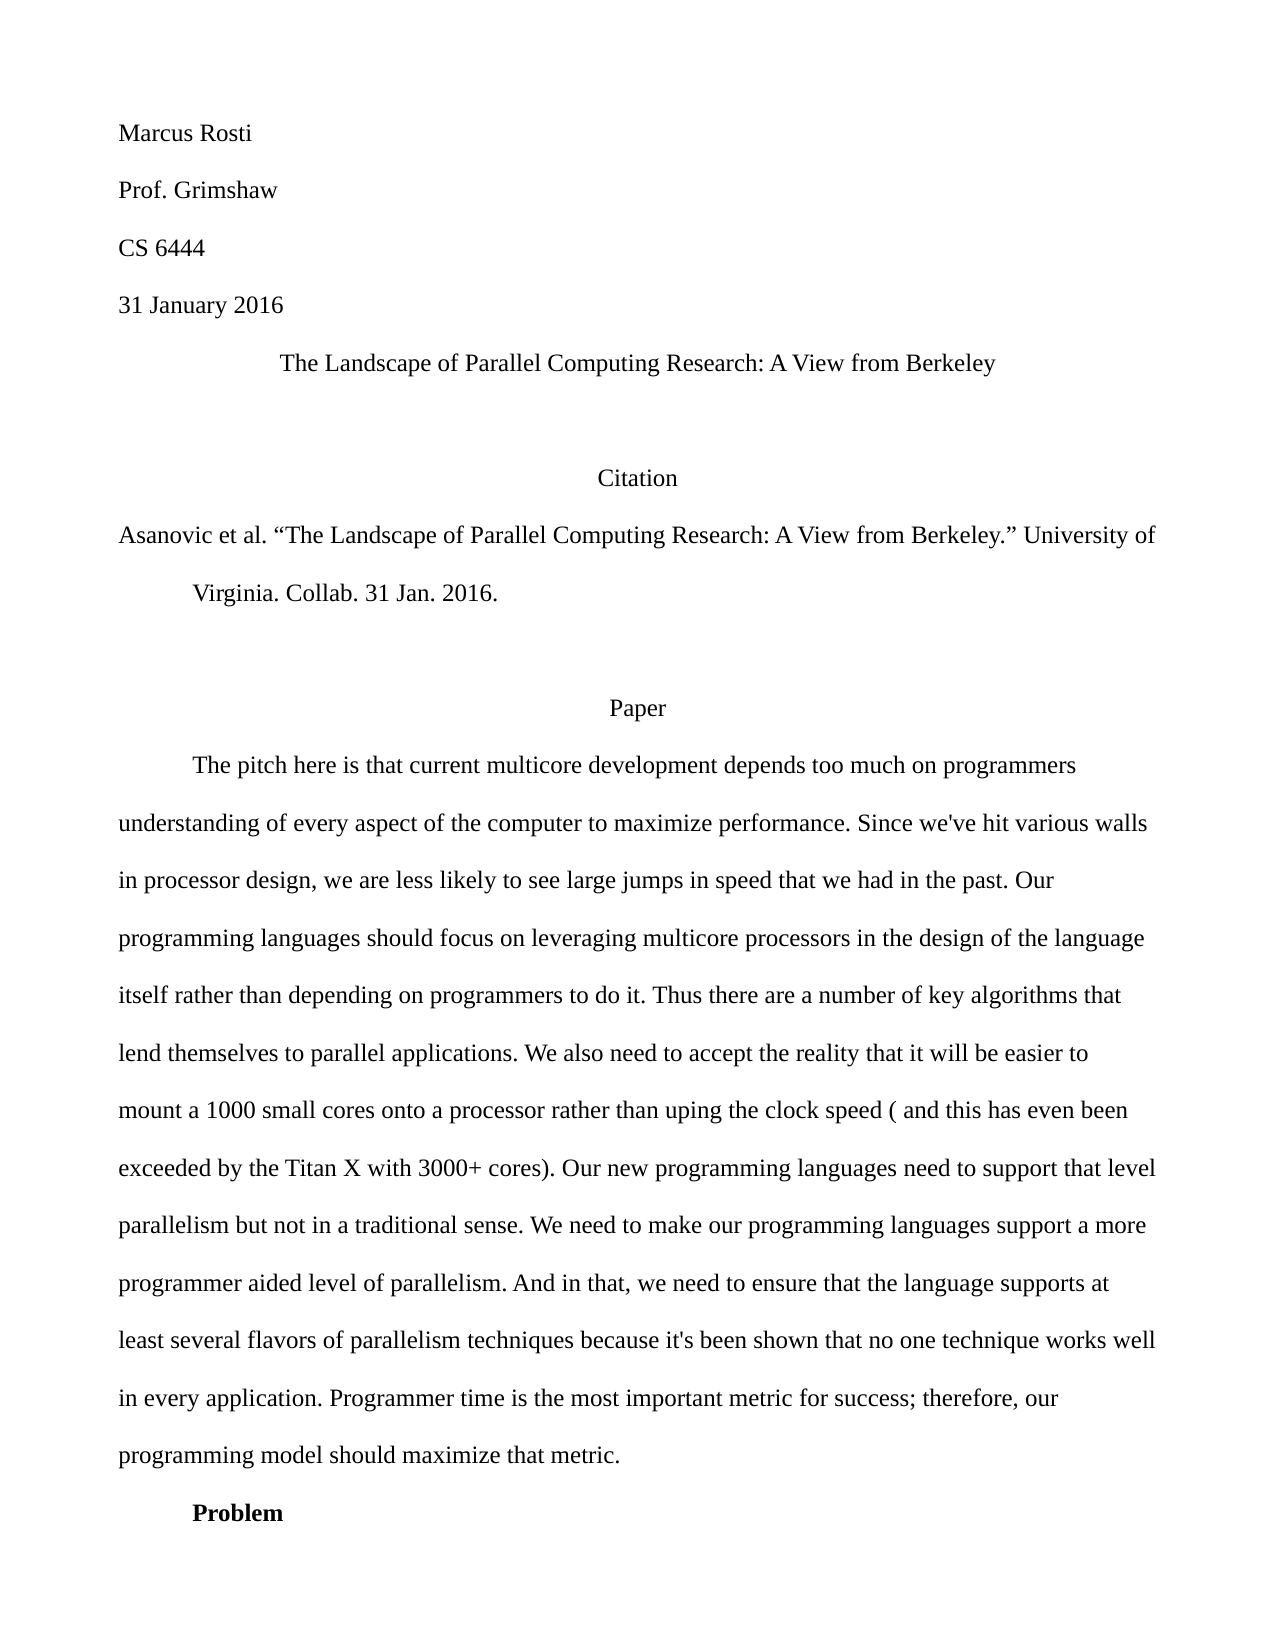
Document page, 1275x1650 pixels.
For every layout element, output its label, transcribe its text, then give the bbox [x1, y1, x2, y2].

text Citation [118, 463, 1157, 492]
text Paper [118, 693, 1157, 722]
text Problem [118, 1498, 1157, 1527]
text Asanovic et al. “The Landscape of Parallel Computing Research: A View from Berkeley.” University of Virginia. Collab. 31 Jan. 2016. [118, 521, 1157, 607]
text Prof. Grimshaw [118, 176, 1157, 204]
text CS 6444 [118, 233, 1157, 262]
text The Landscape of Parallel Computing Research: A View from Berkeley [118, 348, 1157, 377]
text Marcus Rosti [118, 118, 1157, 147]
text 31 January 2016 [118, 291, 1157, 319]
text The pitch here is that current multicore development depends too much on programmers understanding of every aspect of the computer to maximize performance. Since we've hit various walls in processor design, we are less likely to see large jumps in speed that we had in the past. Our programming languages should focus on leveraging multicore processors in the design of the language itself rather than depending on programmers to do it. Thus there are a number of key algorithms that lend themselves to parallel applications. We also need to accept the reality that it will be easier to mount a 1000 small cores onto a processor rather than uping the clock speed ( and this has even been exceeded by the Titan X with 3000+ cores). Our new programming languages need to support that level parallelism but not in a traditional sense. We need to make our programming languages support a more programmer aided level of parallelism. And in that, we need to ensure that the language supports at least several flavors of parallelism techniques because it's been shown that no one technique works well in every application. Programmer time is the most important metric for success; therefore, our programming model should maximize that metric. [118, 751, 1157, 1469]
